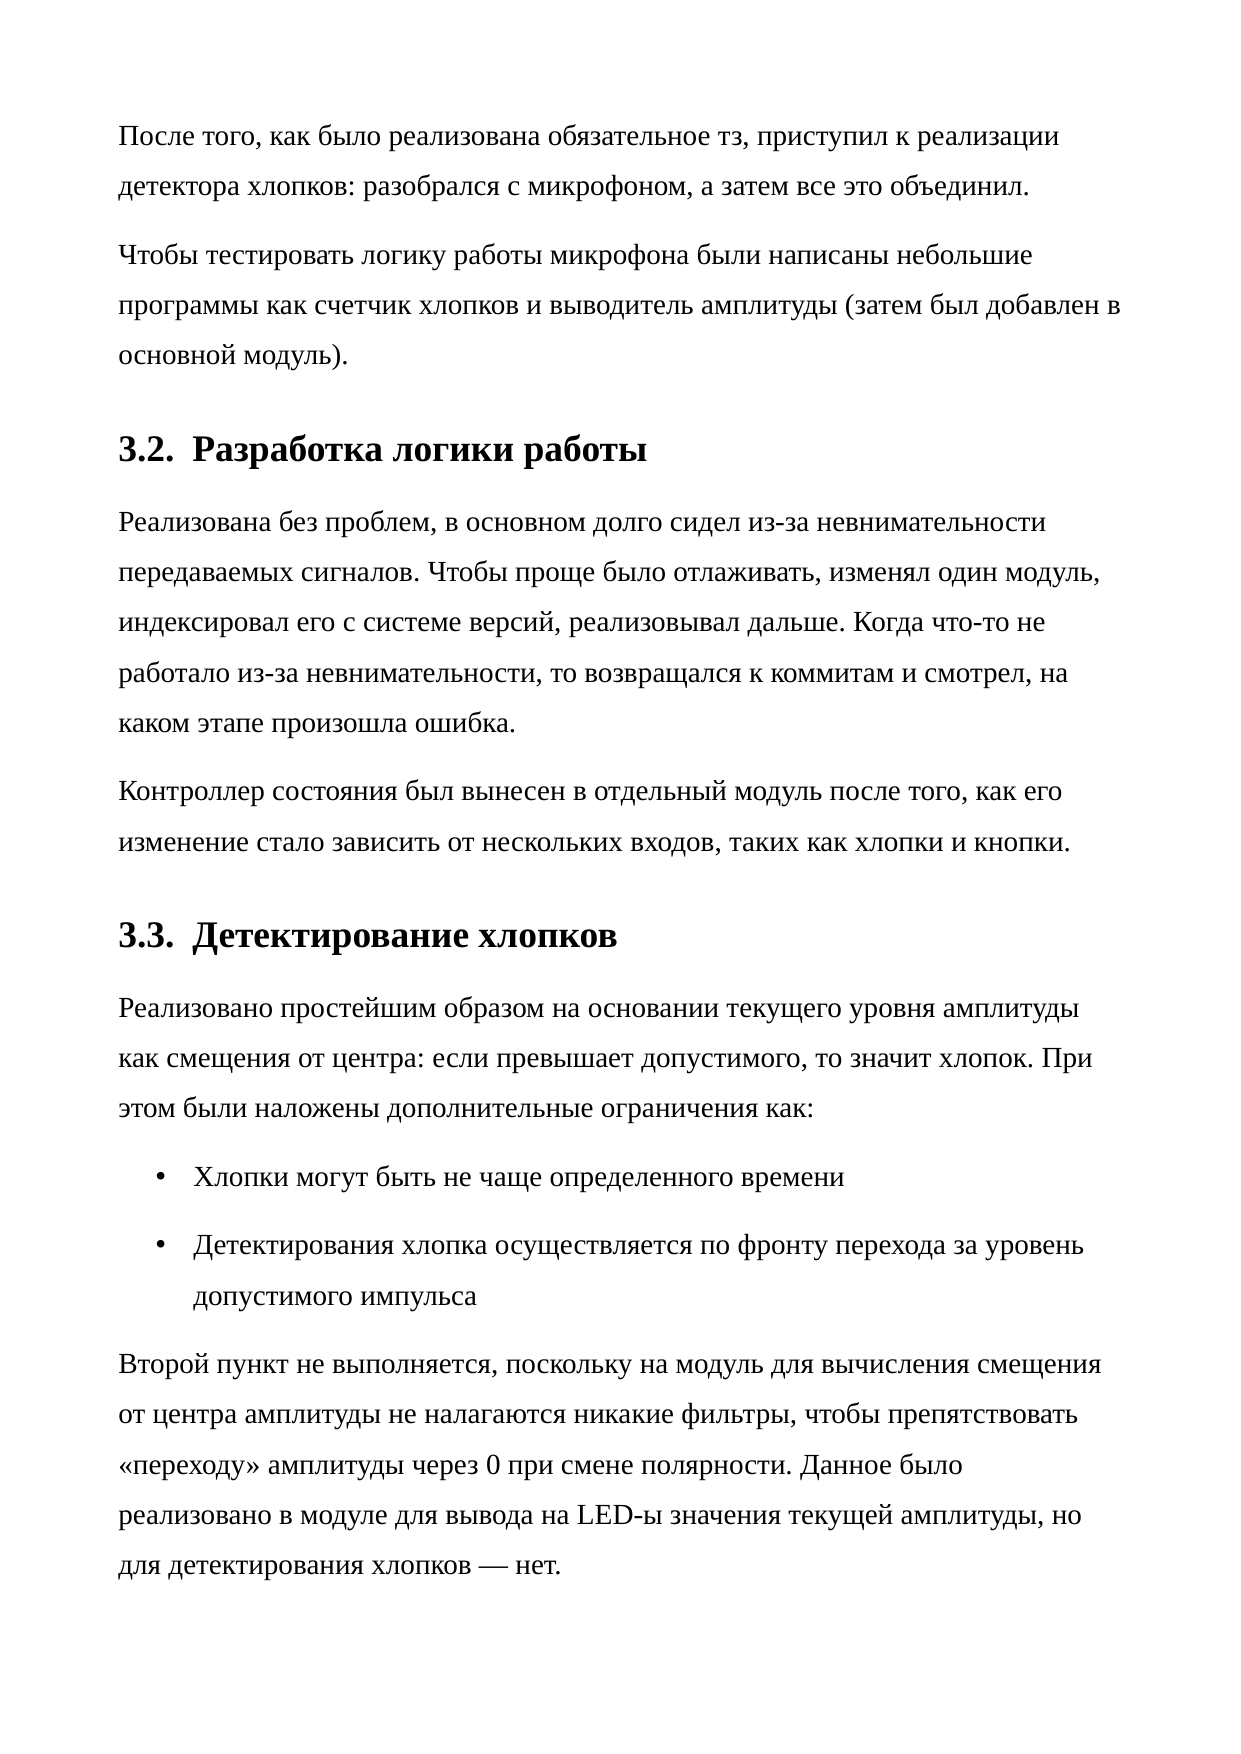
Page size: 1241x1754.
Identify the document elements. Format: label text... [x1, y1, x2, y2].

text Контроллер состояния был вынесен в отдельный модуль после того, как его изменение стало зависить от нескольких входов, таких как хлопки и кнопки. [118, 773, 1122, 857]
text Второй пункт не выполняется, поскольку на модуль для вычисления смещения от центра амплитуды не налагаются никакие фильтры, чтобы препятствовать «переходу» амплитуды через 0 при смене полярности. Данное было реализовано в модуле для вывода на LED-ы значения текущей амплитуды, но для детектирования хлопков — нет. [118, 1346, 1122, 1581]
subtitle Детектирование хлопков [118, 913, 1122, 956]
text Чтобы тестировать логику работы микрофона были написаны небольшие программы как счетчик хлопков и выводитель амплитуды (затем был добавлен в основной модуль). [118, 237, 1122, 371]
list Хлопки могут быть не чаще определенного времени [156, 1159, 1122, 1193]
subtitle Разработка логики работы [118, 427, 1122, 470]
list Детектирования хлопка осуществляется по фронту перехода за уровень допустимого импульса [156, 1227, 1122, 1311]
text После того, как было реализована обязательное тз, приступил к реализации детектора хлопков: разобрался с микрофоном, а затем все это объединил. [118, 118, 1122, 202]
text Реализована без проблем, в основном долго сидел из-за невнимательности передаваемых сигналов. Чтобы проще было отлаживать, изменял один модуль, индексировал его с системе версий, реализовывал дальше. Когда что-то не работало из-за невнимательности, то возвращался к коммитам и смотрел, на каком этапе произошла ошибка. [118, 504, 1122, 738]
text Реализовано простейшим образом на основании текущего уровня амплитуды как смещения от центра: если превышает допустимого, то значит хлопок. При этом были наложены дополнительные ограничения как: [118, 990, 1122, 1124]
